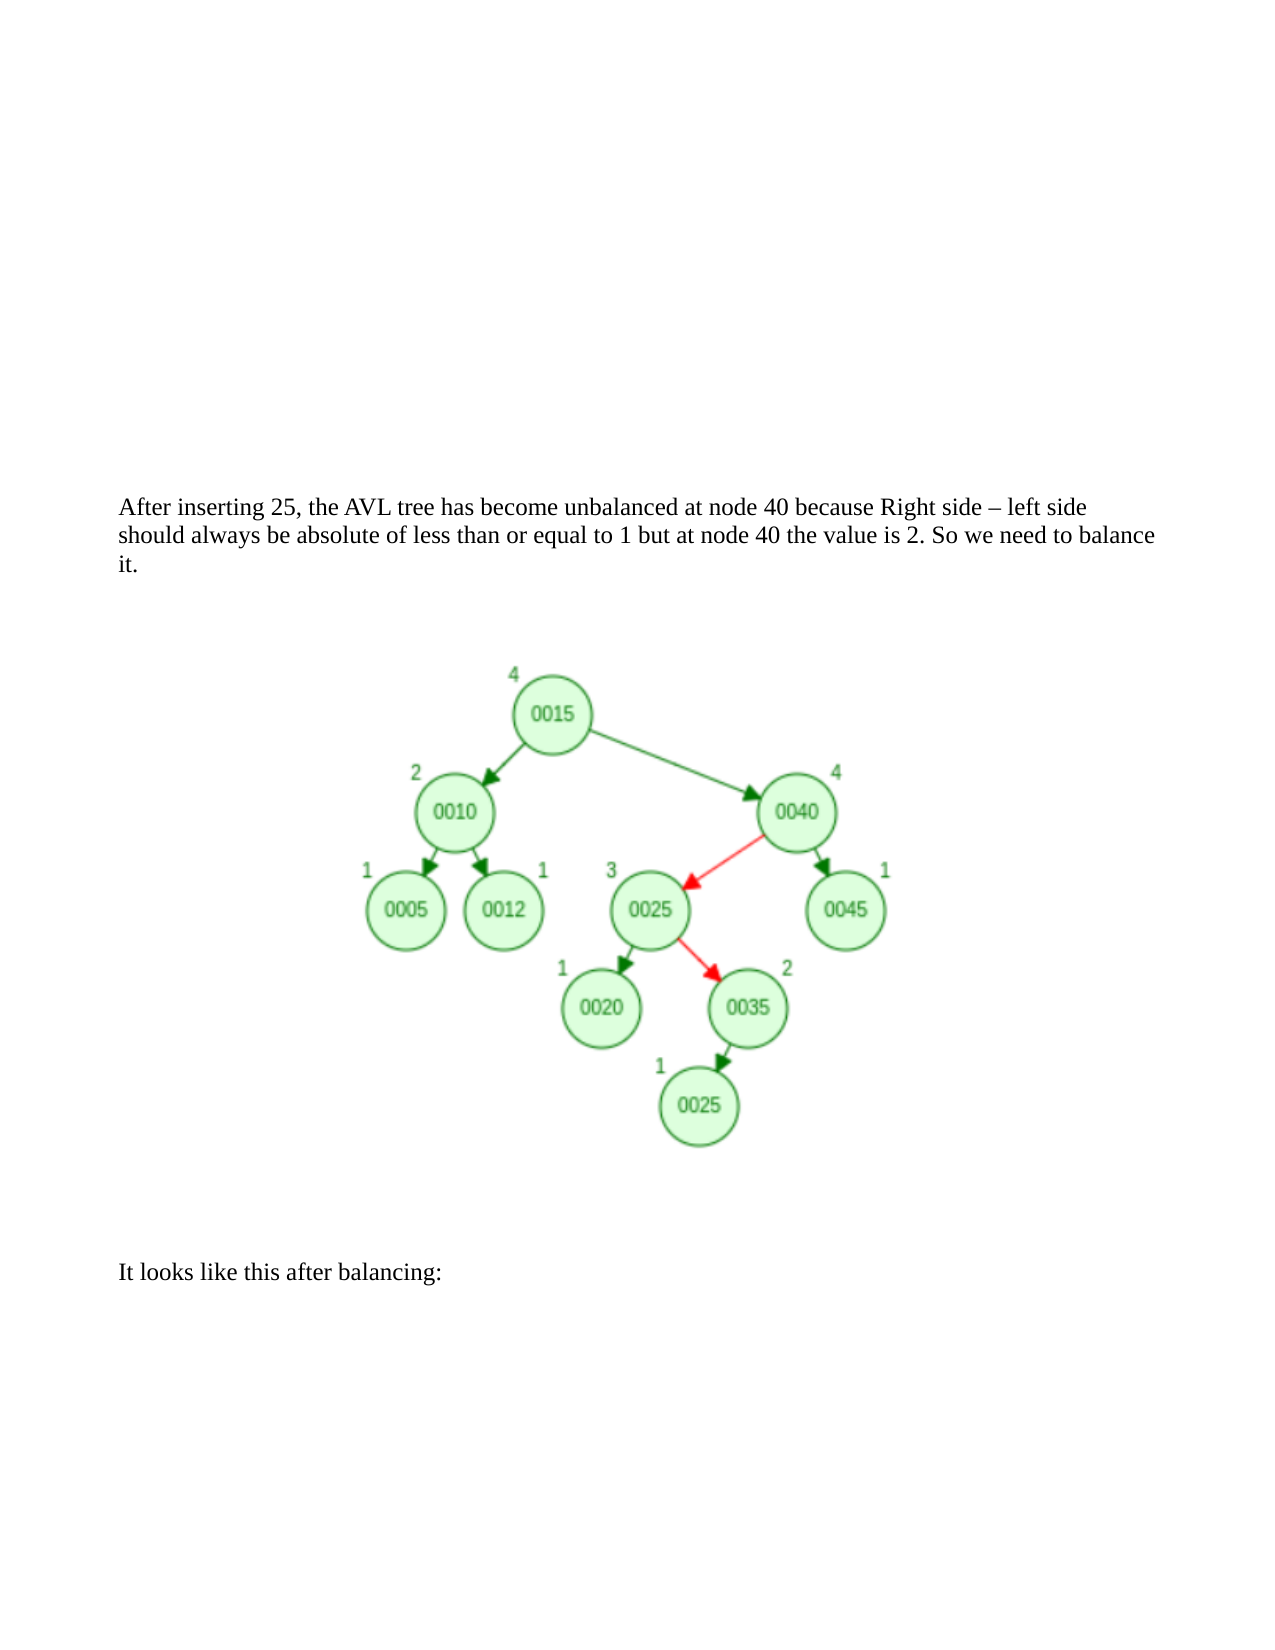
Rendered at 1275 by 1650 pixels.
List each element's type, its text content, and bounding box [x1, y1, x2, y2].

text After inserting 25, the AVL tree has become unbalanced at node 40 because Right side – left side should always be absolute of less than or equal to 1 but at node 40 the value is 2. So we need to balance it. [118, 492, 1157, 578]
text It looks like this after balancing: [118, 1257, 1157, 1286]
picture [231, 635, 1044, 1200]
